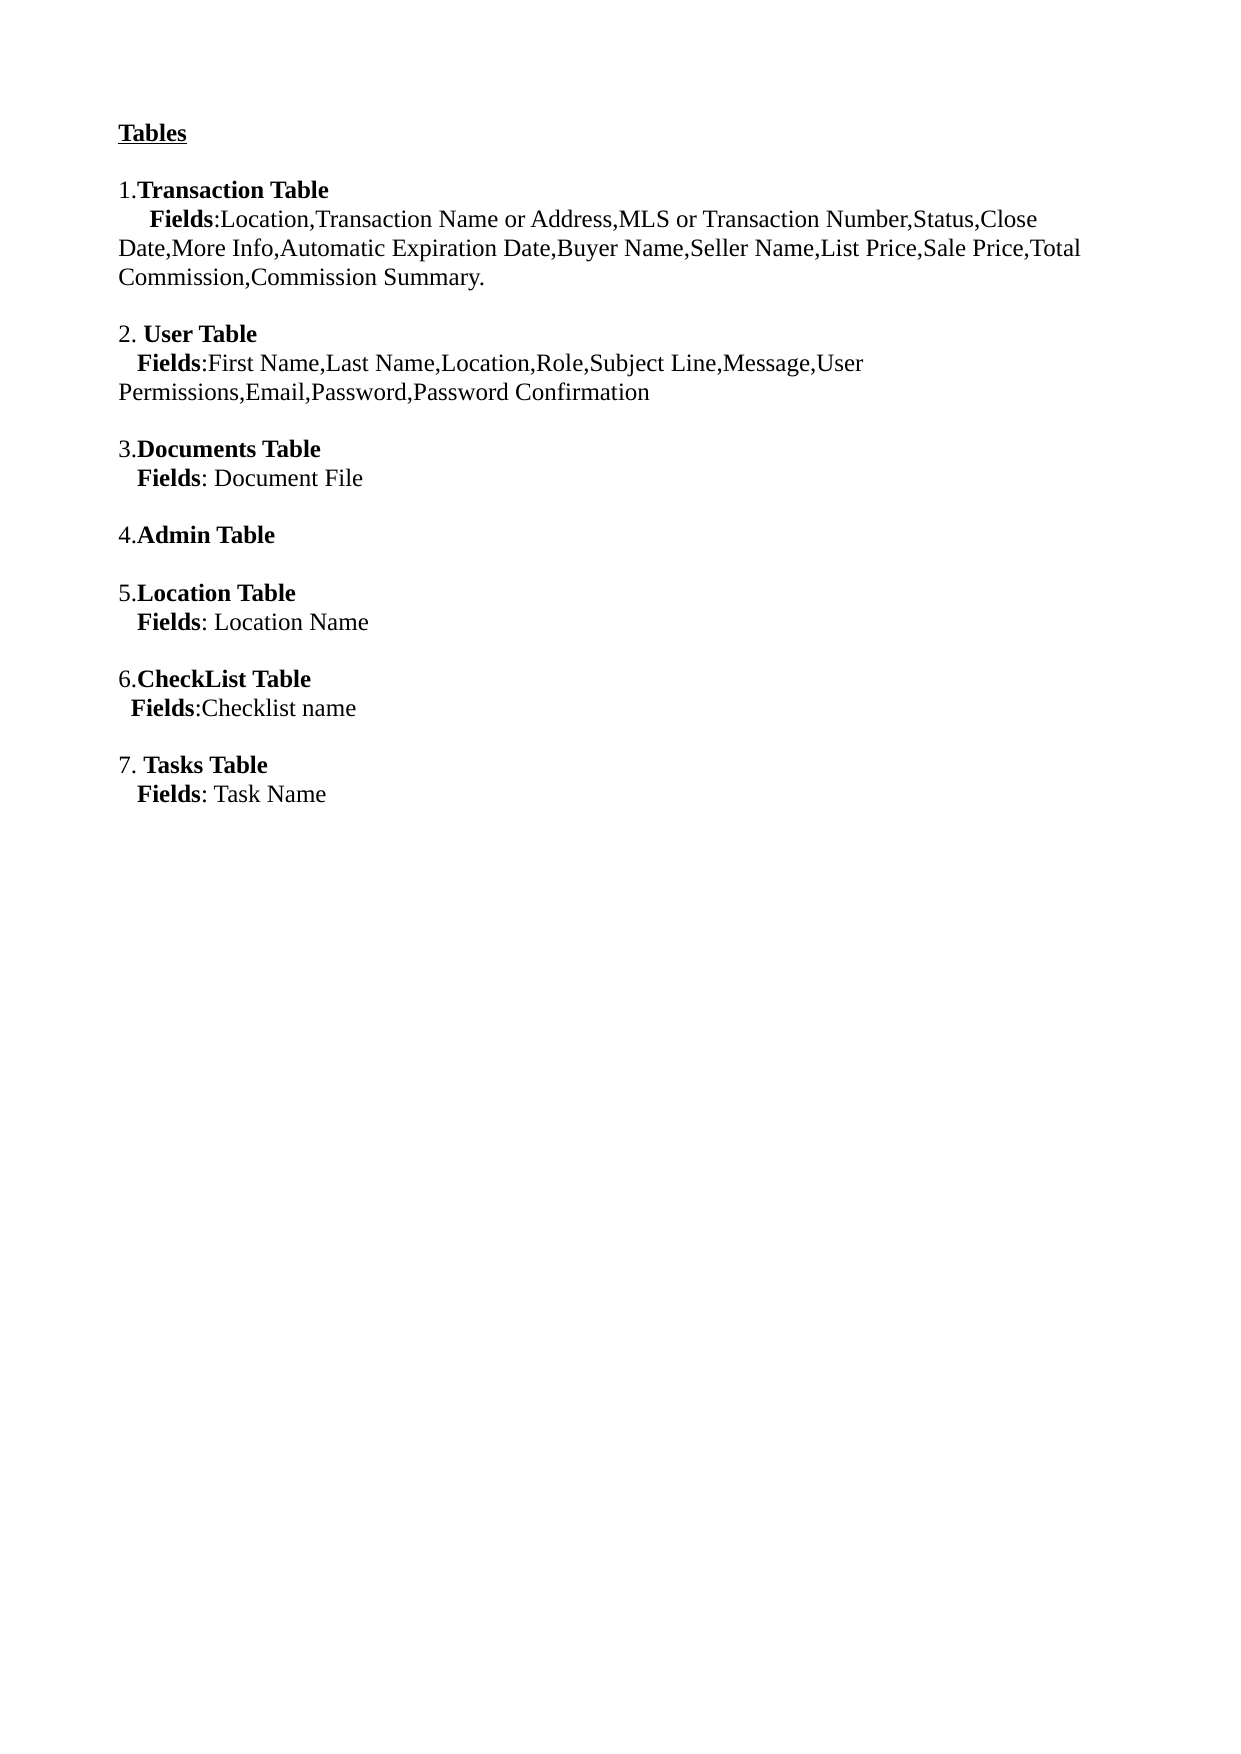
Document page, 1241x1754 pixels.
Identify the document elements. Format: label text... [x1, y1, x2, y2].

text Fields:Checklist name [118, 693, 1122, 722]
text 5.Location Table [118, 578, 1122, 607]
text 3.Documents Table [118, 434, 1122, 463]
text Tables [118, 118, 1122, 147]
text 1.Transaction Table [118, 176, 1122, 204]
text 4.Admin Table [118, 521, 1122, 549]
text 2. User Table [118, 319, 1122, 348]
text 6.CheckList Table [118, 664, 1122, 693]
text Fields: Task Name [118, 779, 1122, 808]
text Fields:Location,Transaction Name or Address,MLS or Transaction Number,Status,Close Date,More Info,Automatic Expiration Date,Buyer Name,Seller Name,List Price,Sale Price,Total Commission,Commission Summary. [118, 204, 1122, 291]
text Fields:First Name,Last Name,Location,Role,Subject Line,Message,User Permissions,Email,Password,Password Confirmation [118, 348, 1122, 406]
text Fields: Document File [118, 463, 1122, 492]
text 7. Tasks Table [118, 751, 1122, 779]
text Fields: Location Name [118, 607, 1122, 636]
